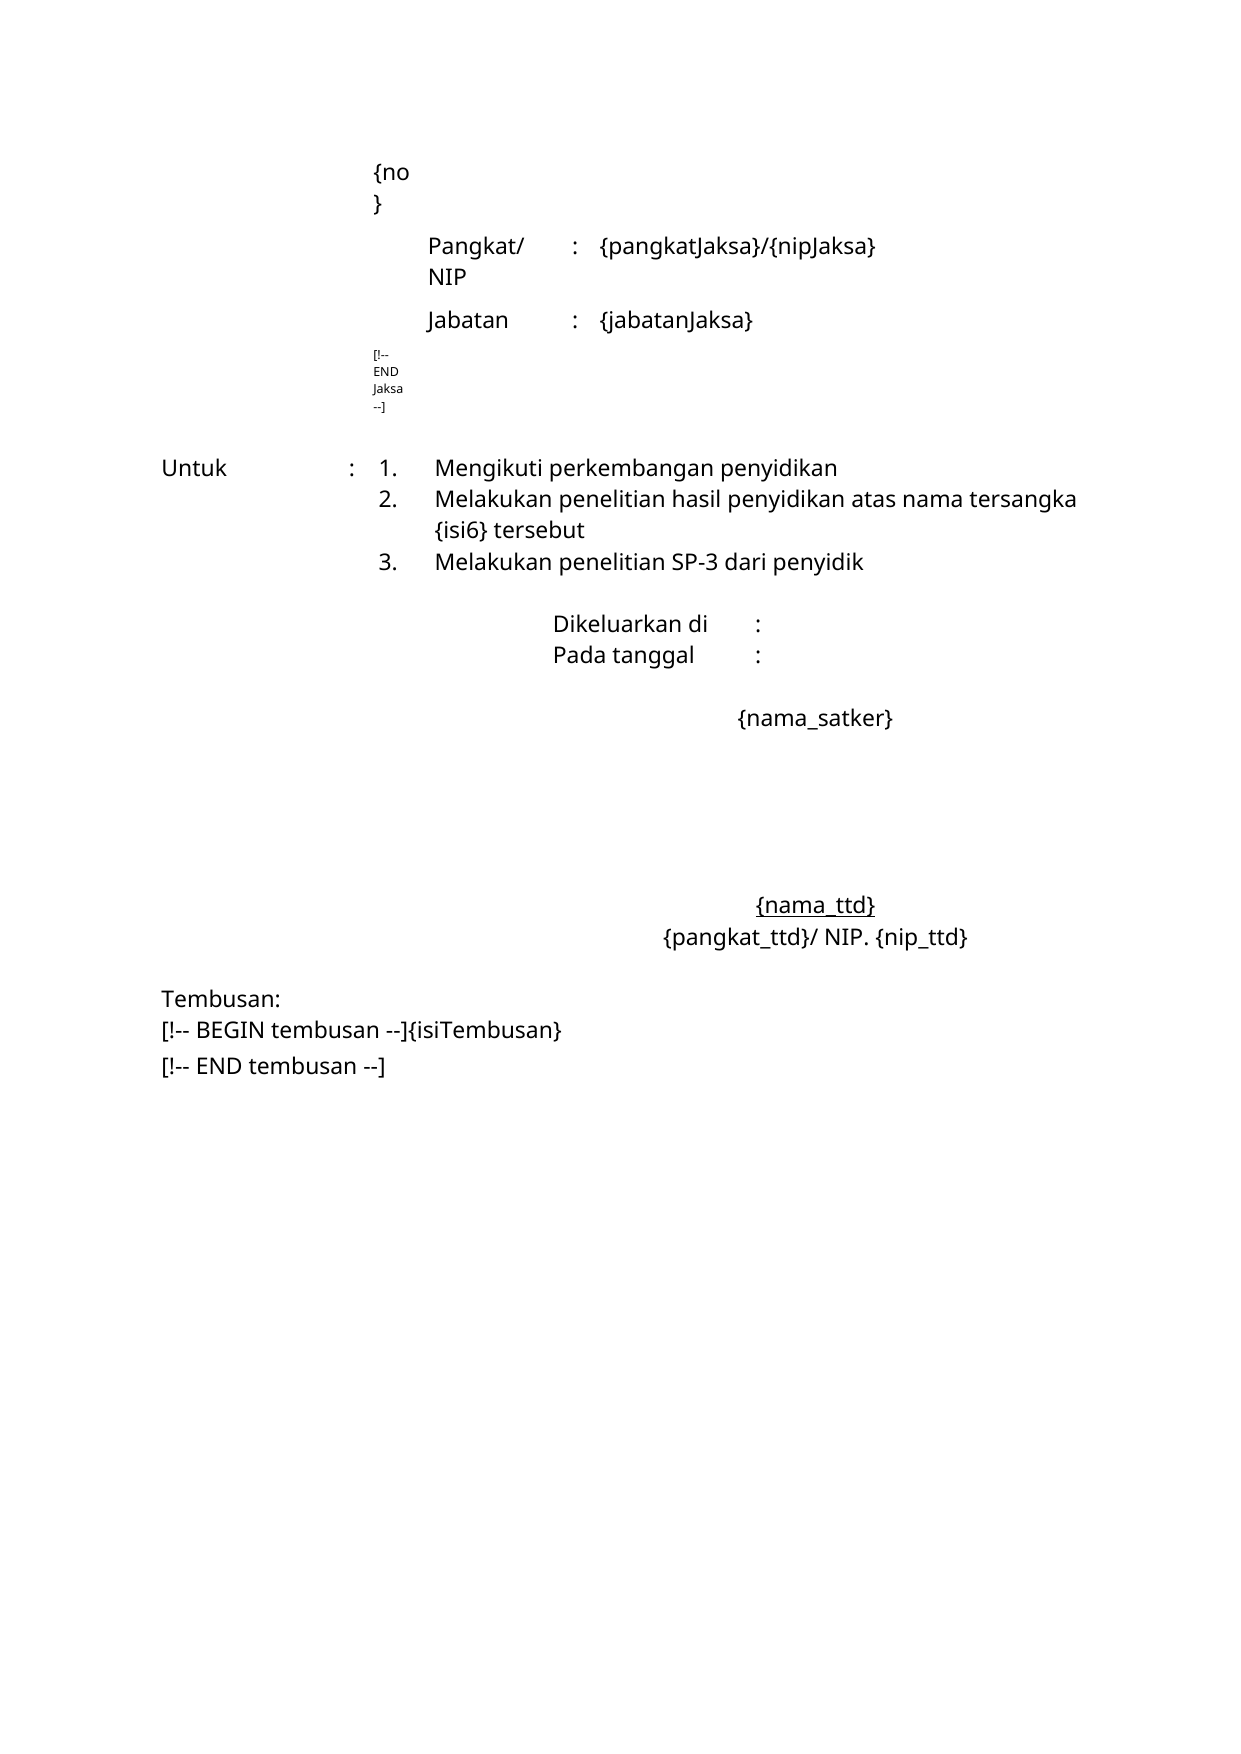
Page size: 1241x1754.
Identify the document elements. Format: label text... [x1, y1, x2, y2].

table_cell : [338, 452, 367, 577]
table_cell {pangkatJaksa}/{nipJaksa} [594, 224, 1078, 298]
table_cell [367, 150, 1089, 452]
table_cell Mengikuti perkembangan penyidikan [423, 452, 1089, 483]
table_cell {jabatanJaksa} [594, 298, 1078, 341]
table_header [594, 150, 1078, 224]
table_header {no} [368, 150, 422, 224]
table_cell : [566, 298, 593, 341]
table_cell [!-- END Jaksa --] [368, 341, 422, 420]
table_cell [541, 733, 1089, 889]
table_cell [368, 298, 422, 341]
table_cell Jabatan [422, 298, 566, 341]
table_cell 2. [367, 483, 423, 545]
table_cell [783, 608, 1089, 639]
table_cell Melakukan penelitian SP-3 dari penyidik [423, 545, 1089, 577]
table_cell 3. [367, 545, 423, 577]
table_cell 1. [367, 452, 423, 483]
table_cell {nama_satker} [541, 670, 1089, 733]
table_cell [150, 1081, 1089, 1113]
table_cell Tembusan: [!-- BEGIN tembusan --]{isiTembusan} [!-- END tembusan --] [150, 983, 1089, 1081]
table_header [566, 150, 593, 224]
table_cell Untuk [150, 452, 337, 577]
table_cell [566, 341, 593, 420]
table_cell [150, 608, 541, 952]
table_cell Melakukan penelitian hasil penyidikan atas nama tersangka {isi6} tersebut [423, 483, 1089, 545]
table_cell : [744, 639, 783, 670]
table_header [422, 150, 566, 224]
table_cell Pangkat/NIP [422, 224, 566, 298]
table_cell {pangkat_ttd}/ NIP. {nip_ttd} [541, 920, 1089, 952]
table_cell [150, 952, 1089, 983]
table_cell Pada tanggal [541, 639, 744, 670]
table_cell [783, 639, 1089, 670]
table_cell {nama_ttd} [541, 889, 1089, 920]
table_cell Dikeluarkan di [541, 608, 744, 639]
table_cell [368, 224, 422, 298]
table_cell : [566, 224, 593, 298]
table_cell [150, 577, 1089, 608]
table_cell : [744, 608, 783, 639]
table_cell [422, 341, 566, 420]
table_cell [338, 150, 367, 452]
table_cell [594, 341, 1078, 420]
table_cell [150, 150, 337, 452]
